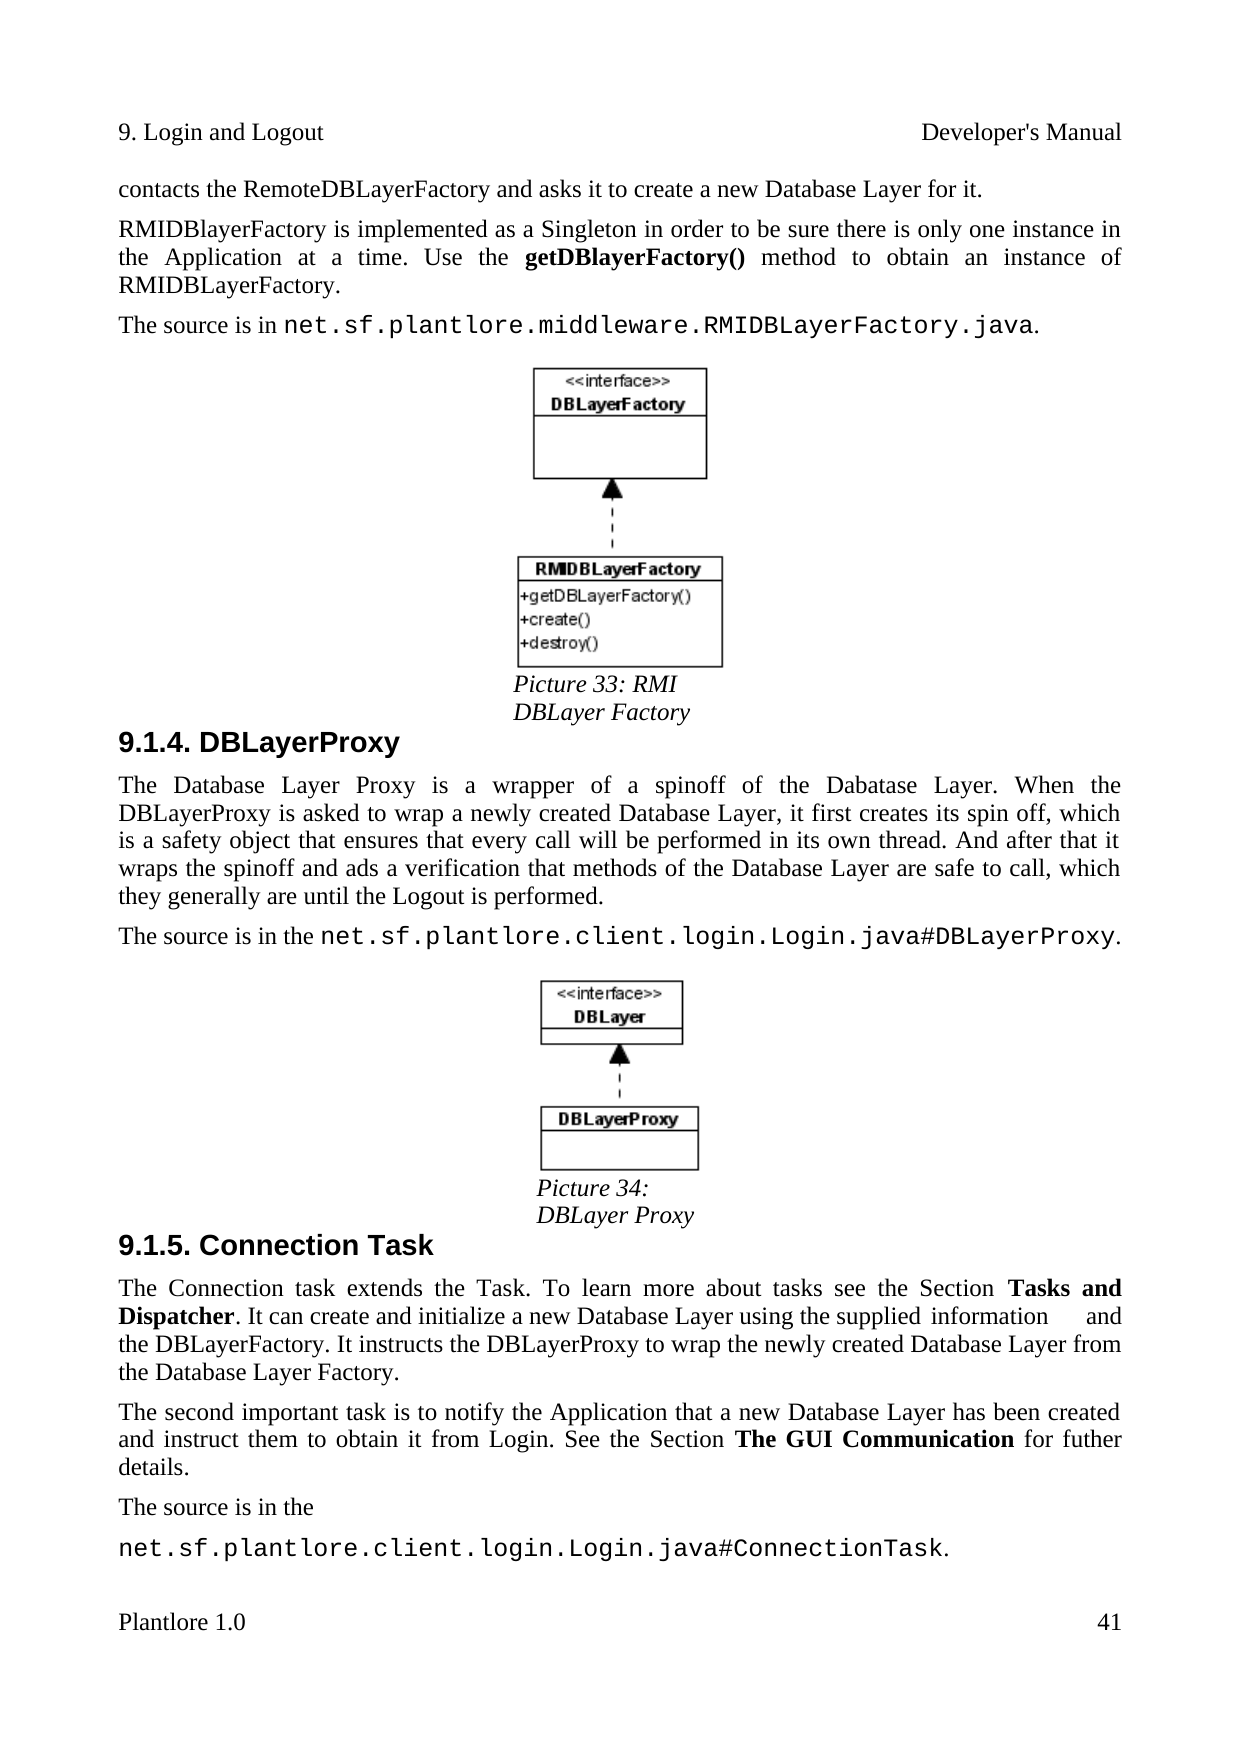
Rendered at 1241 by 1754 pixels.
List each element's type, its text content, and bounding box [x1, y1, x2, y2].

picture [536, 977, 704, 1174]
text Picture 34: DBLayer Proxy [536, 1174, 703, 1229]
subtitle [536, 964, 703, 977]
text contacts the RemoteDBLayerFactory and asks it to create a new Database Layer for it. [118, 175, 1122, 203]
text Picture 33: RMI DBLayer Factory [513, 671, 727, 726]
text net.sf.plantlore.client.login.Login.java#ConnectionTask. [118, 1534, 1122, 1563]
subtitle 9.1.4. DBLayerProxy [118, 378, 1122, 759]
subtitle [513, 353, 727, 366]
text RMIDBlayerFactory is implemented as a Singleton in order to be sure there is only one instance in the Application at a time. Use the getDBlayerFactory() method to obtain an instance of RMIDBLayerFactory. [118, 216, 1122, 299]
text The Database Layer Proxy is a wrapper of a spinoff of the Dabatase Layer. When the DBLayerProxy is asked to wrap a newly created Database Layer, it first creates its spin off, which is a safety object that ensures that every call will be performed in its own thread. And after that it wraps the spinoff and ads a verification that methods of the Database Layer are safe to call, which they generally are until the Logout is performed. [118, 771, 1122, 910]
subtitle 9.1.5. Connection Task [118, 989, 1122, 1262]
text The source is in the net.sf.plantlore.client.login.Login.java#DBLayerProxy. [118, 922, 1122, 952]
text The source is in the [118, 1493, 1122, 1521]
text The Connection task extends the Task. To learn more about tasks see the Section Tasks and Dispatcher. It can create and initialize a new Database Layer using the supplied information and the DBLayerFactory. It instructs the DBLayerProxy to wrap the newly created Database Layer from the Database Layer Factory. [118, 1274, 1122, 1385]
picture [513, 366, 728, 671]
text The second important task is to notify the Application that a new Database Layer has been created and instruct them to obtain it from Login. See the Section The GUI Communication for futher details. [118, 1398, 1122, 1481]
text The source is in net.sf.plantlore.middleware.RMIDBLayerFactory.java. [118, 311, 1122, 341]
